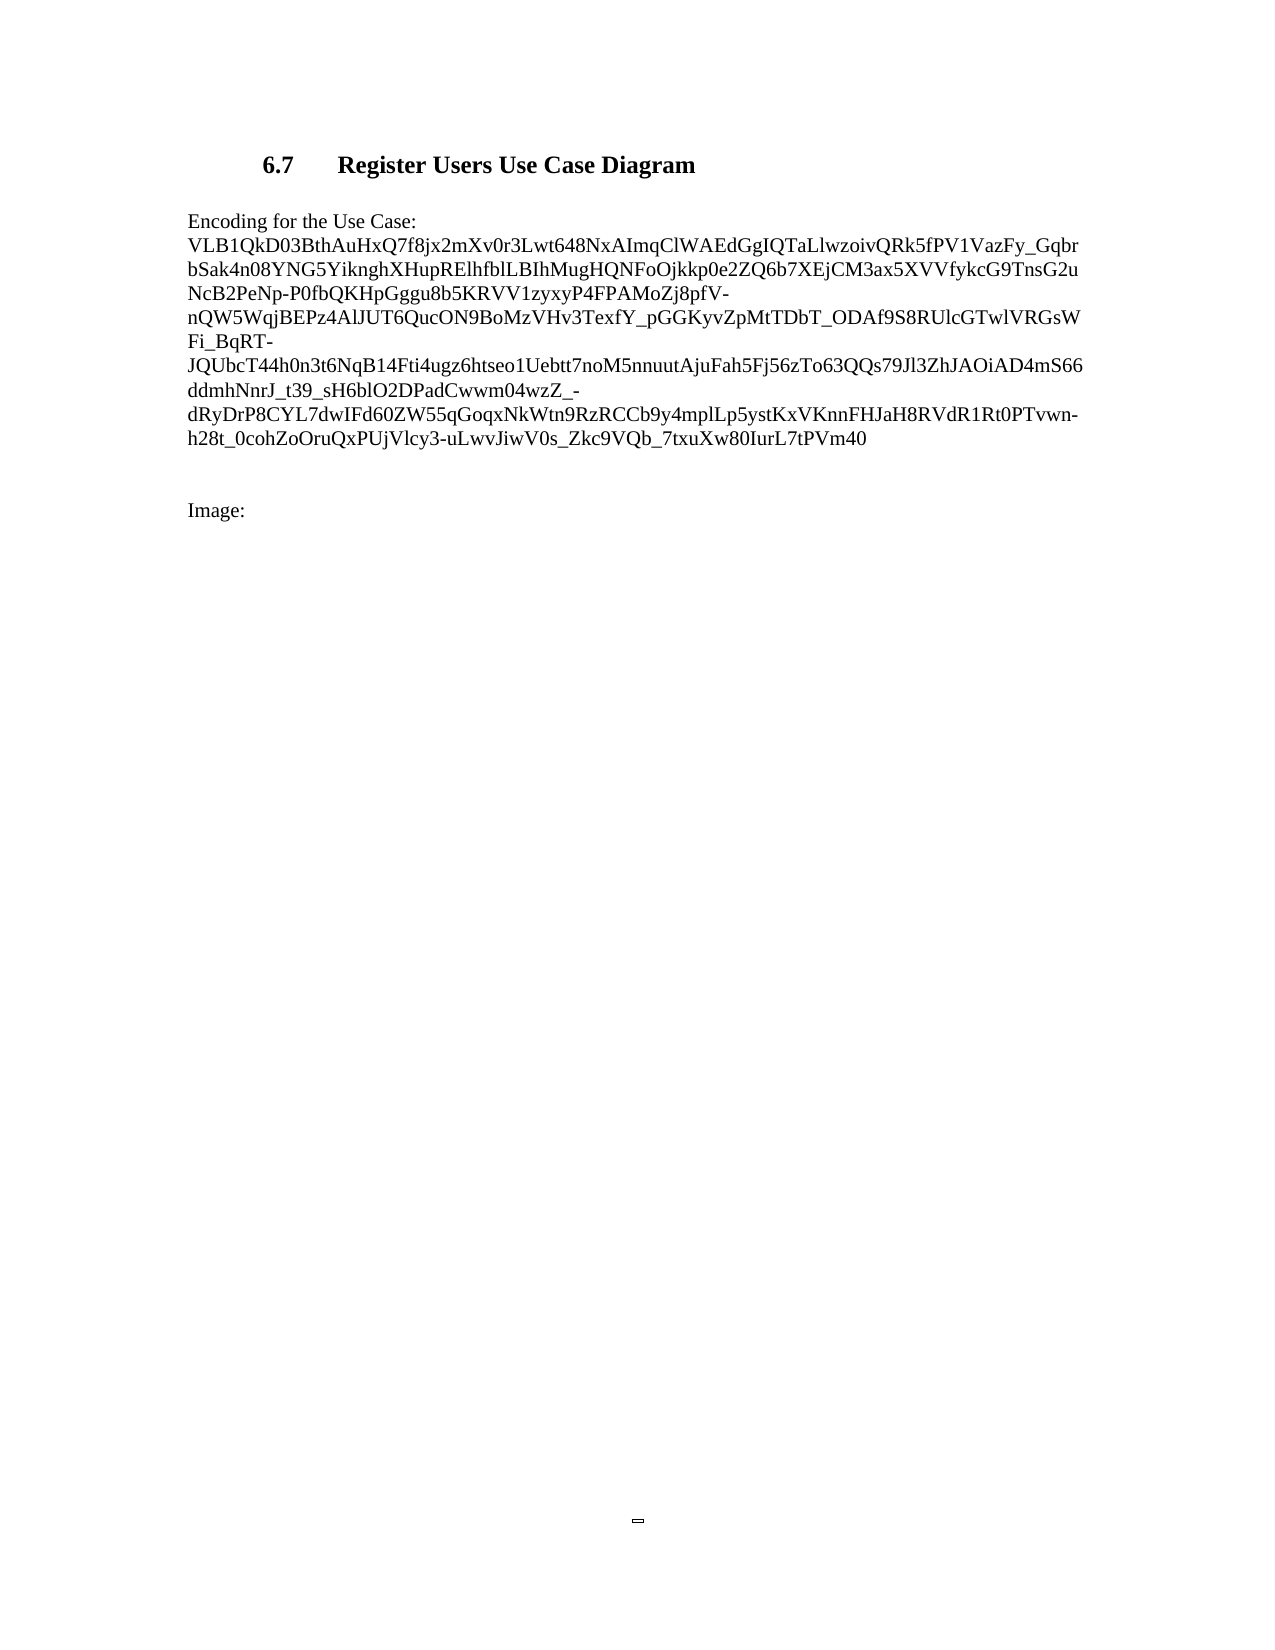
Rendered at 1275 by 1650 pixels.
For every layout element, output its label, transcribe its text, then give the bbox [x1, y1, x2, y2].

text VLB1QkD03BthAuHxQ7f8jx2mXv0r3Lwt648NxAImqClWAEdGgIQTaLlwzoivQRk5fPV1VazFy_GqbrbSak4n08YNG5YiknghXHupRElhfblLBIhMugHQNFoOjkkp0e2ZQ6b7XEjCM3ax5XVVfykcG9TnsG2uNcB2PeNp-P0fbQKHpGggu8b5KRVV1zyxyP4FPAMoZj8pfV-nQW5WqjBEPz4AlJUT6QucON9BoMzVHv3TexfY_pGGKyvZpMtTDbT_ODAf9S8RUlcGTwlVRGsWFi_BqRT-JQUbcT44h0n3t6NqB14Fti4ugz6htseo1Uebtt7noM5nnuutAjuFah5Fj56zTo63QQs79Jl3ZhJAOiAD4mS66ddmhNnrJ_t39_sH6blO2DPadCwwm04wzZ_-dRyDrP8CYL7dwIFd60ZW55qGoqxNkWtn9RzRCCb9y4mplLp5ystKxVKnnFHJaH8RVdR1Rt0PTvwn-h28t_0cohZoOruQxPUjVlcy3-uLwvJiwV0s_Zkc9VQb_7txuXw80IurL7tPVm40 [187, 233, 1087, 450]
text Image: [187, 498, 1087, 522]
subtitle Register Users Use Case Diagram [262, 150, 1087, 179]
text Encoding for the Use Case: [187, 209, 1087, 233]
